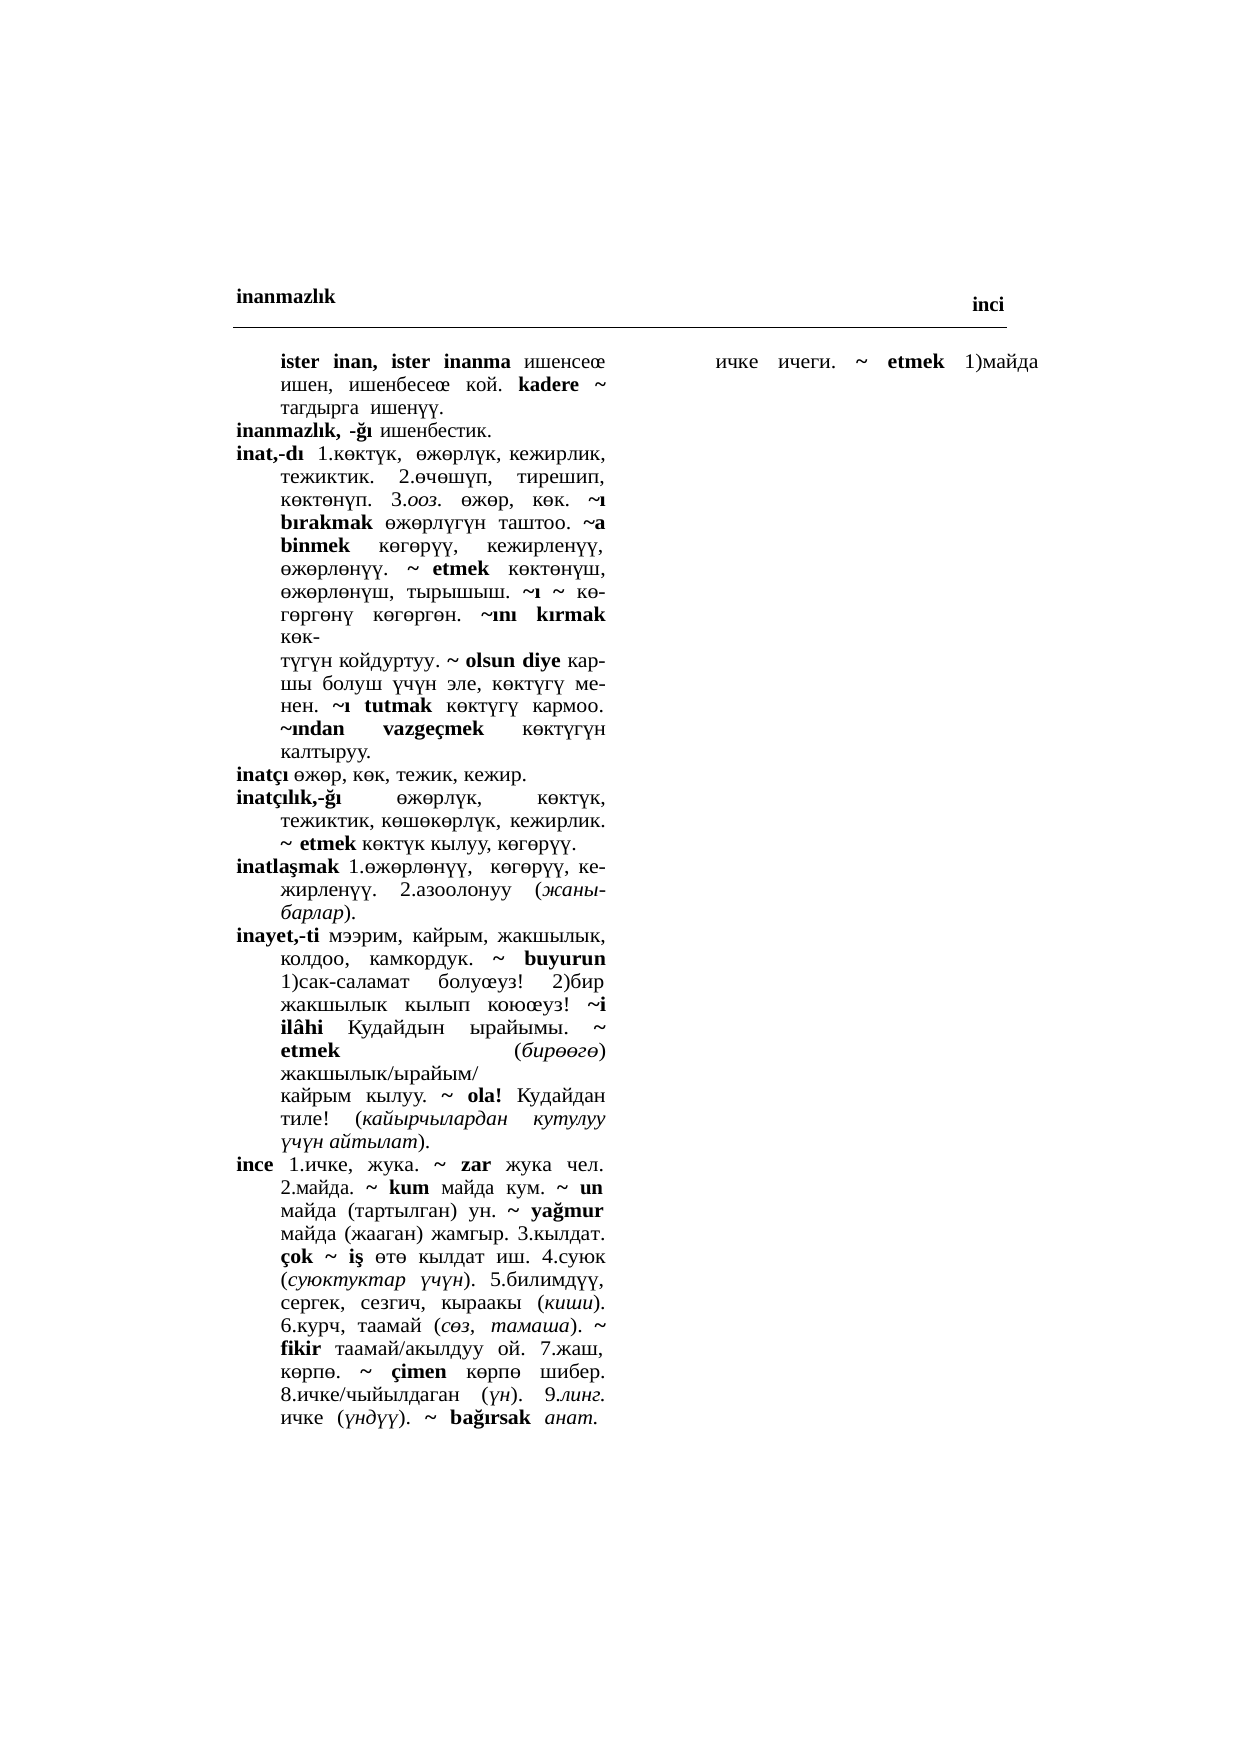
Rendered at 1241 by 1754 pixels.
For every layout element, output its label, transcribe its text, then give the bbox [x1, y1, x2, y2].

text ister inan, ister inanma ишенсеœ ишен, ишенбесеœ кой. kadere ~ тагдырга ишенүү. [280, 350, 606, 419]
text inayet,-ti мээрим, кайрым, жакшылык, колдоо, камкордук. ~ buyurun 1)сак-саламат болуœуз! 2)бир [236, 924, 606, 993]
text майда (тартылган) ун. ~ yağmur [280, 1199, 606, 1222]
text ~ından vazgeçmek көктүгүн калтыруу. [280, 717, 606, 763]
text кайрым кылуу. ~ ola! Кудайдан тиле! (кайырчылардан кутулуу үчүн айтылат). [280, 1084, 606, 1153]
text inanmazlık [236, 284, 336, 308]
text сергек, сезгич, кыраакы (киши). 6.курч, таамай (сөз, тамаша). ~ fikir таамай/акылдуу ой. 7.жаш, [280, 1291, 606, 1360]
text inat,-dı 1.көктүк, өжөрлүк, кежирлик, тежиктик. 2.өчөшүп, тирешип, [236, 442, 606, 488]
text inanmazlık, -ğı ишенбестик. [236, 419, 606, 442]
text 2.майда. ~ kum майда кум. ~ un [280, 1176, 606, 1199]
text inci [911, 292, 1065, 316]
text inatçı өжөр, көк, тежик, кежир. [236, 763, 606, 786]
text ичке ичеги. ~ etmek 1)майда [715, 350, 1065, 373]
text inatçılık,-ğı өжөрлүк, көктүк, тежиктик, көшөкөрлүк, кежирлик. ~ etmek көктүк кылуу, көгөрүү. [236, 786, 606, 855]
text inatlaşmak 1.өжөрлөнүү, көгөрүү, ке- жирленүү. 2.азоолонуу (жаны- барлар). [236, 855, 606, 924]
text көрпө. ~ çimen көрпө шибер. 8.ичке/чыйылдаган (үн). 9.линг. ичке (үндүү). ~ bağırsak анат. [280, 1360, 606, 1429]
text көктөнүп. 3.ооз. өжөр, көк. ~ı bırakmak өжөрлүгүн таштоо. ~a binmek көгөрүү, кежирленүү, [280, 488, 606, 557]
text түгүн койдуртуу. ~ olsun diye кар- шы болуш үчүн эле, көктүгү ме- нен. ~ı tutmak көктүгү кармоо. [280, 649, 606, 717]
text майда (жааган) жамгыр. 3.кылдат. çok ~ iş өтө кылдат иш. 4.суюк (суюктуктар үчүн). 5.билимдүү, [280, 1222, 606, 1291]
text өжөрлөнүү. ~ etmek көктөнүш, өжөрлөнүш, тырышыш. ~ı ~ кө- гөргөнү көгөргөн. ~ını kırmak көк- [280, 557, 606, 648]
text ince 1.ичке, жука. ~ zar жука чел. [236, 1153, 606, 1176]
text жакшылык кылып коюœуз! ~i ilâhi Кудайдын ырайымы. ~ etmek (бирөөгө) жакшылык/ырайым/ [280, 993, 606, 1084]
